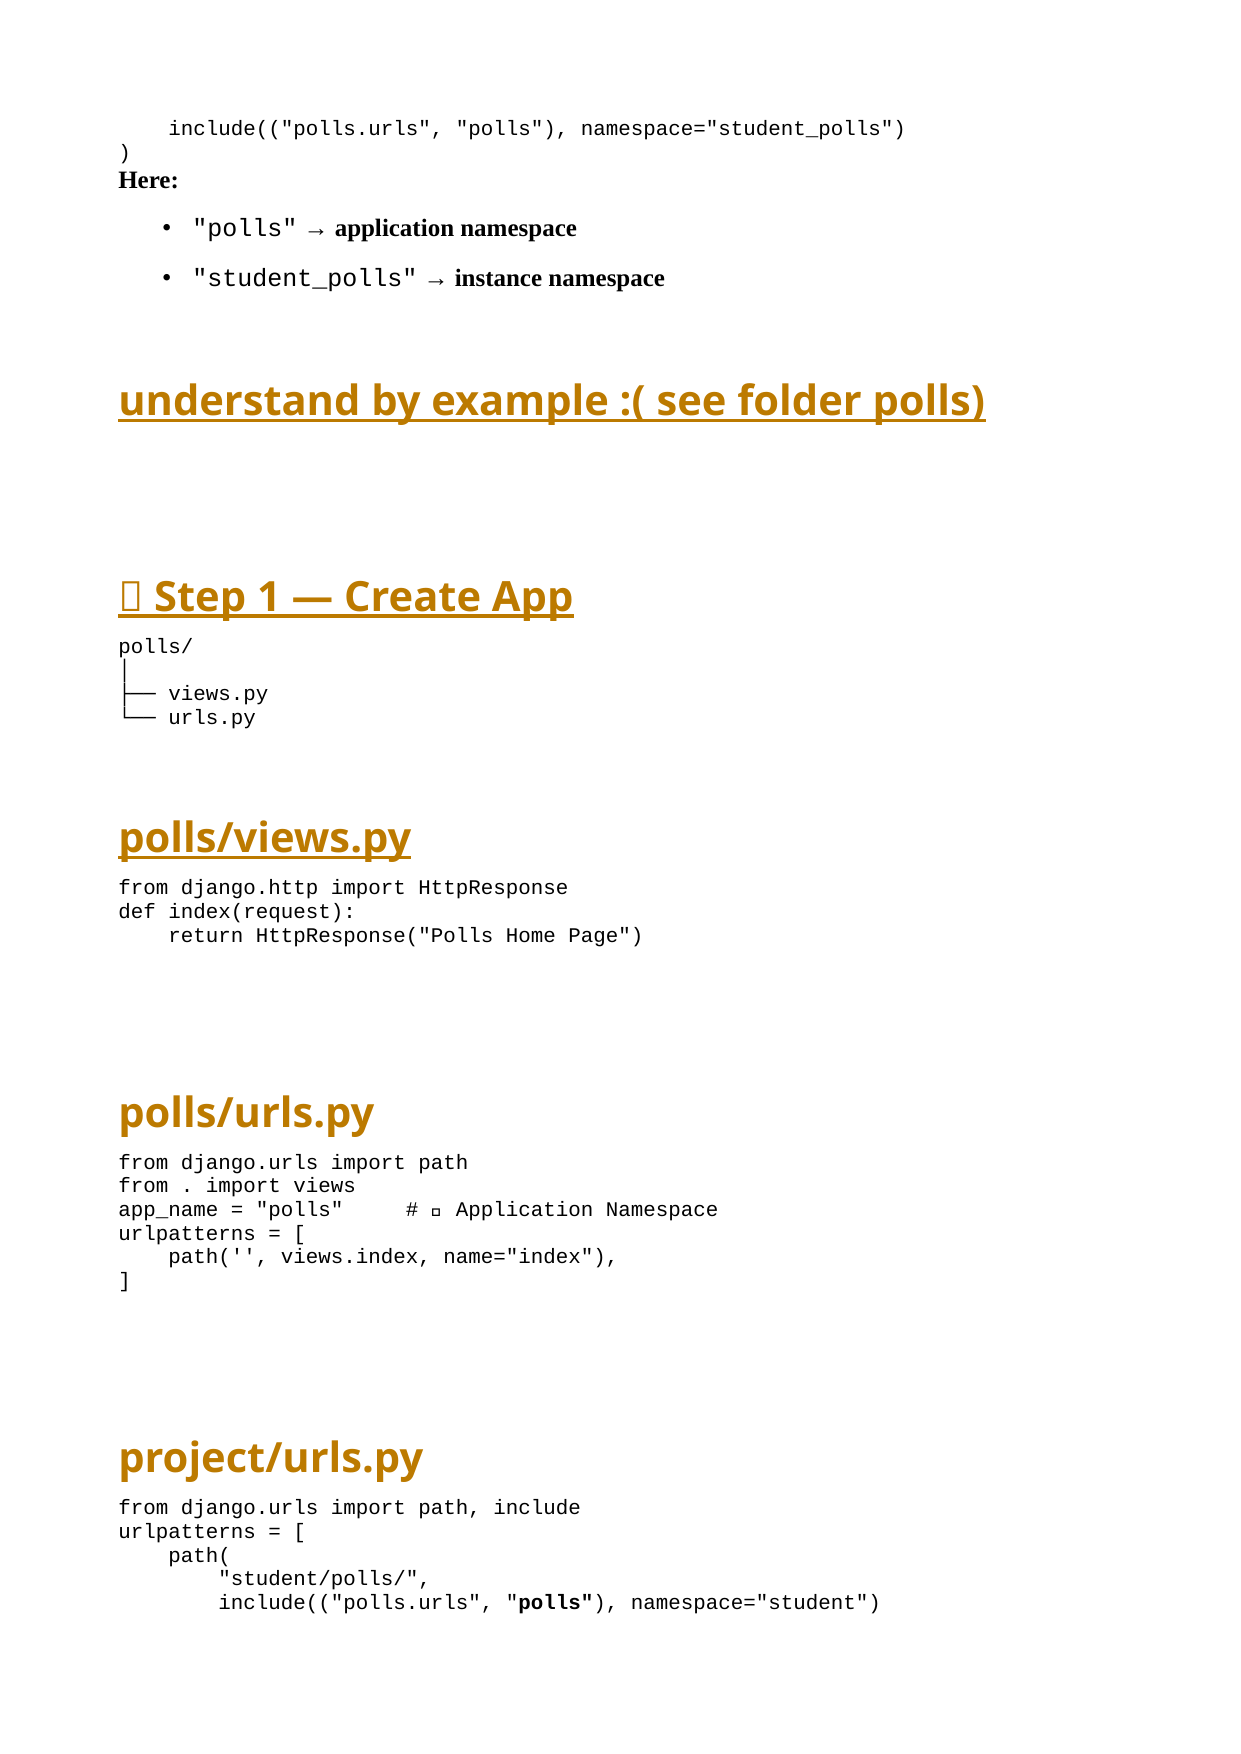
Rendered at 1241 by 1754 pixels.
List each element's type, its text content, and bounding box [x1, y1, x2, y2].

text include(("polls.urls", "polls"), namespace="student_polls") [118, 118, 1122, 142]
text └── urls.py [118, 707, 1122, 730]
list "student_polls" → instance namespace [162, 263, 1122, 294]
subtitle ✅ Step 1 — Create App [118, 567, 1122, 623]
text ] [118, 1270, 1122, 1294]
text urlpatterns = [ [118, 1521, 1122, 1545]
text │ [118, 659, 1122, 683]
text return HttpResponse("Polls Home Page") [118, 924, 1122, 948]
text app_name = "polls" # ✅ Application Namespace [118, 1199, 1122, 1223]
text Here: [118, 165, 1122, 194]
list "polls" → application namespace [162, 213, 1122, 244]
text urlpatterns = [ [118, 1223, 1122, 1246]
text understand by example :( see folder polls) [118, 371, 1122, 428]
text from . import views [118, 1176, 1122, 1199]
text from django.http import HttpResponse [118, 877, 1122, 901]
text ├── views.py [118, 683, 1122, 707]
text path('', views.index, name="index"), [118, 1246, 1122, 1270]
text polls/ [118, 636, 1122, 659]
subtitle polls/views.py [118, 808, 1122, 865]
subtitle project/urls.py [118, 1428, 1122, 1485]
text def index(request): [118, 901, 1122, 924]
text path( [118, 1545, 1122, 1568]
text from django.urls import path [118, 1152, 1122, 1176]
text "student/polls/", [118, 1568, 1122, 1592]
subtitle polls/urls.py [118, 1083, 1122, 1139]
text include(("polls.urls", "polls"), namespace="student") [118, 1592, 1122, 1616]
text ) [118, 142, 1122, 165]
text from django.urls import path, include [118, 1497, 1122, 1521]
